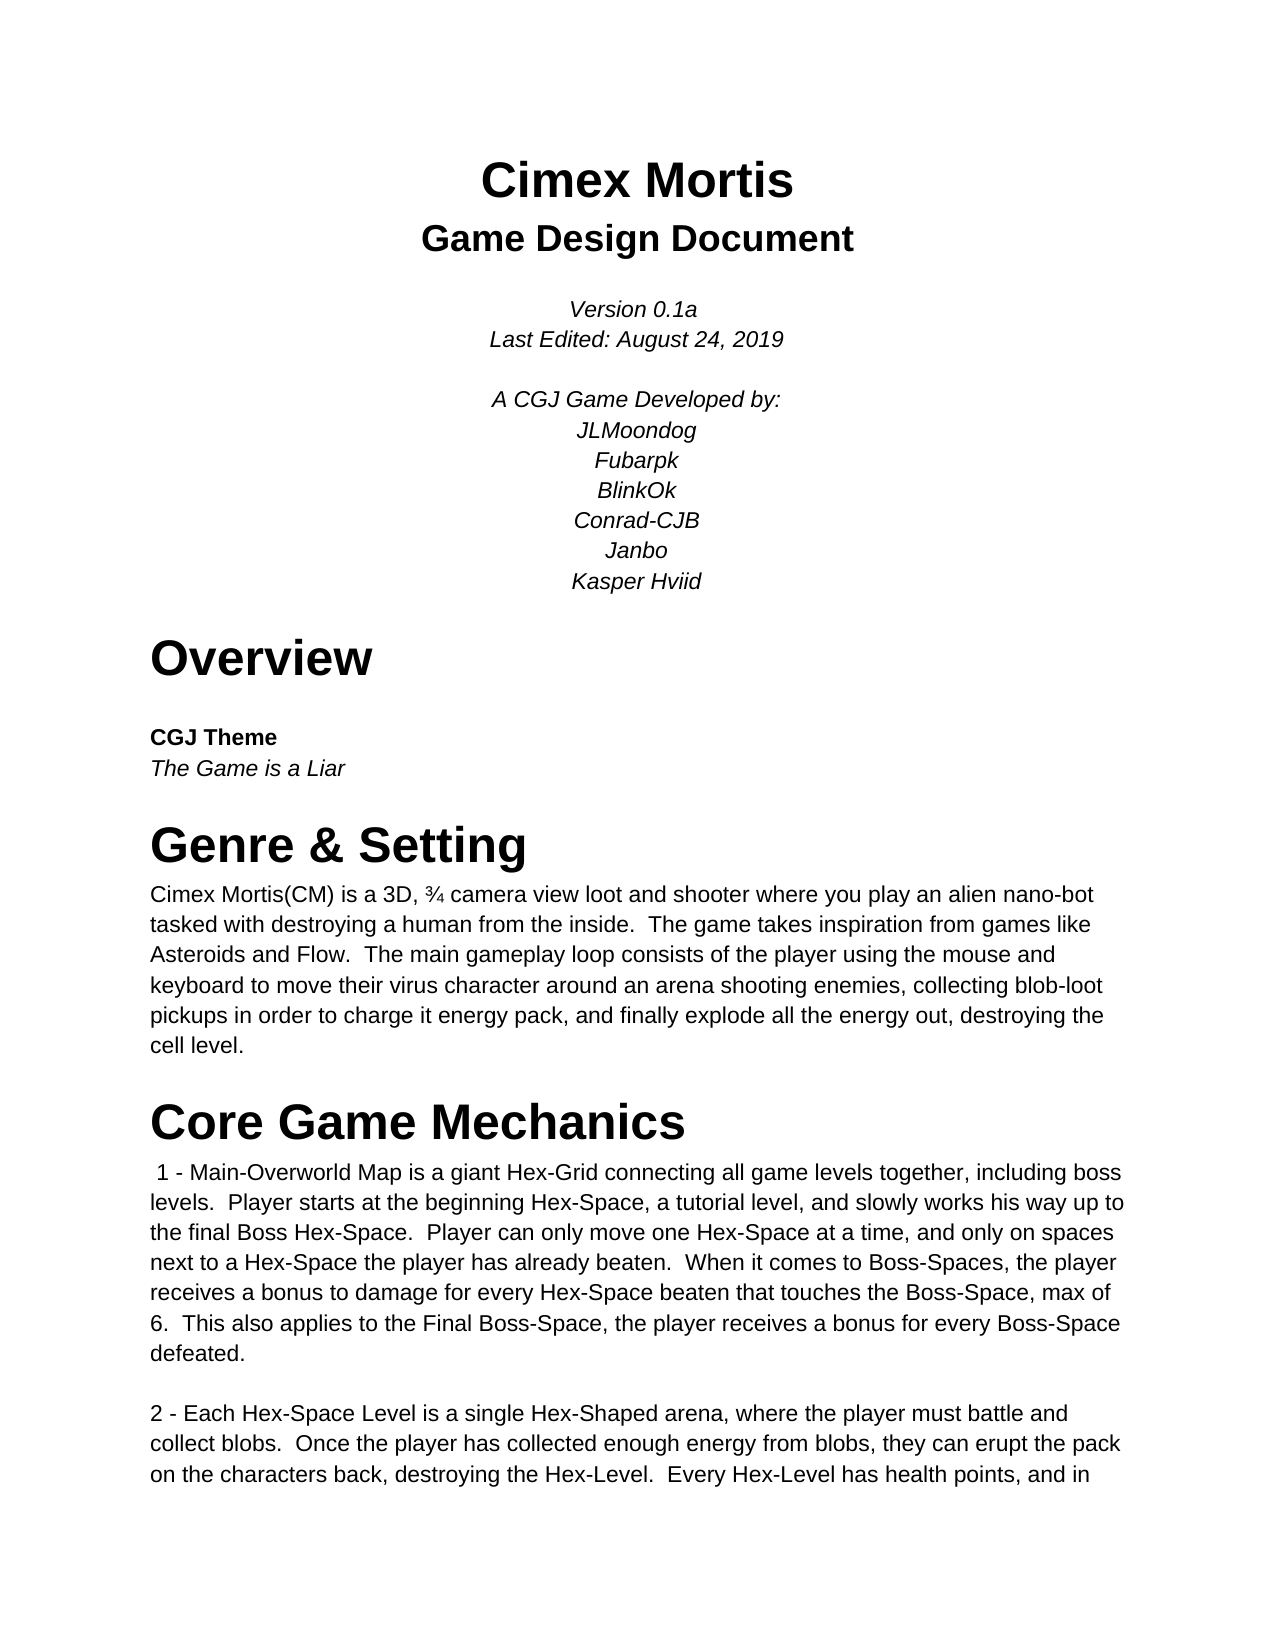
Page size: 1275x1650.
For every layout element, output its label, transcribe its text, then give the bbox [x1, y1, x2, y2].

text Kasper Hviid [150, 568, 1125, 594]
text Cimex Mortis [150, 150, 1125, 207]
text Core Game Mechanics [150, 1092, 1125, 1150]
text Cimex Mortis(CM) is a 3D, ¾ camera view loot and shooter where you play an alien nano-bot tasked with destroying a human from the inside. The game takes inspiration from games like Asteroids and Flow. The main gameplay loop consists of the player using the mouse and keyboard to move their virus character around an arena shooting enemies, collecting blob-loot pickups in order to charge it energy pack, and finally explode all the energy out, destroying the cell level. [150, 881, 1125, 1058]
text Game Design Document [150, 216, 1125, 259]
text Overview [150, 628, 1125, 686]
text 2 - Each Hex-Space Level is a single Hex-Shaped arena, where the player must battle and collect blobs. Once the player has collected enough energy from blobs, they can erupt the pack on the characters back, destroying the Hex-Level. Every Hex-Level has health points, and in [150, 1400, 1125, 1487]
text Conrad-CJB [150, 507, 1125, 534]
text CGJ Theme [150, 724, 1125, 751]
text Janbo [150, 537, 1125, 564]
text 1 - Main-Overworld Map is a giant Hex-Grid connecting all game levels together, including boss levels. Player starts at the beginning Hex-Space, a tutorial level, and slowly works his way up to the final Boss Hex-Space. Player can only move one Hex-Space at a time, and only on spaces next to a Hex-Space the player has already beaten. When it comes to Boss-Spaces, the player receives a bonus to damage for every Hex-Space beaten that touches the Boss-Space, max of 6. This also applies to the Final Boss-Space, the player receives a bonus for every Boss-Space defeated. [150, 1158, 1125, 1366]
text Fubarpk [150, 447, 1125, 473]
text JLMoondog [150, 417, 1125, 443]
text Genre & Setting [150, 815, 1125, 872]
text A CGJ Game Developed by: [150, 386, 1125, 413]
text The Game is a Liar [150, 754, 1125, 781]
text BlinkOk [150, 477, 1125, 503]
text Version 0.1a [150, 296, 1125, 322]
text Last Edited: August 24, 2019 [150, 326, 1125, 352]
